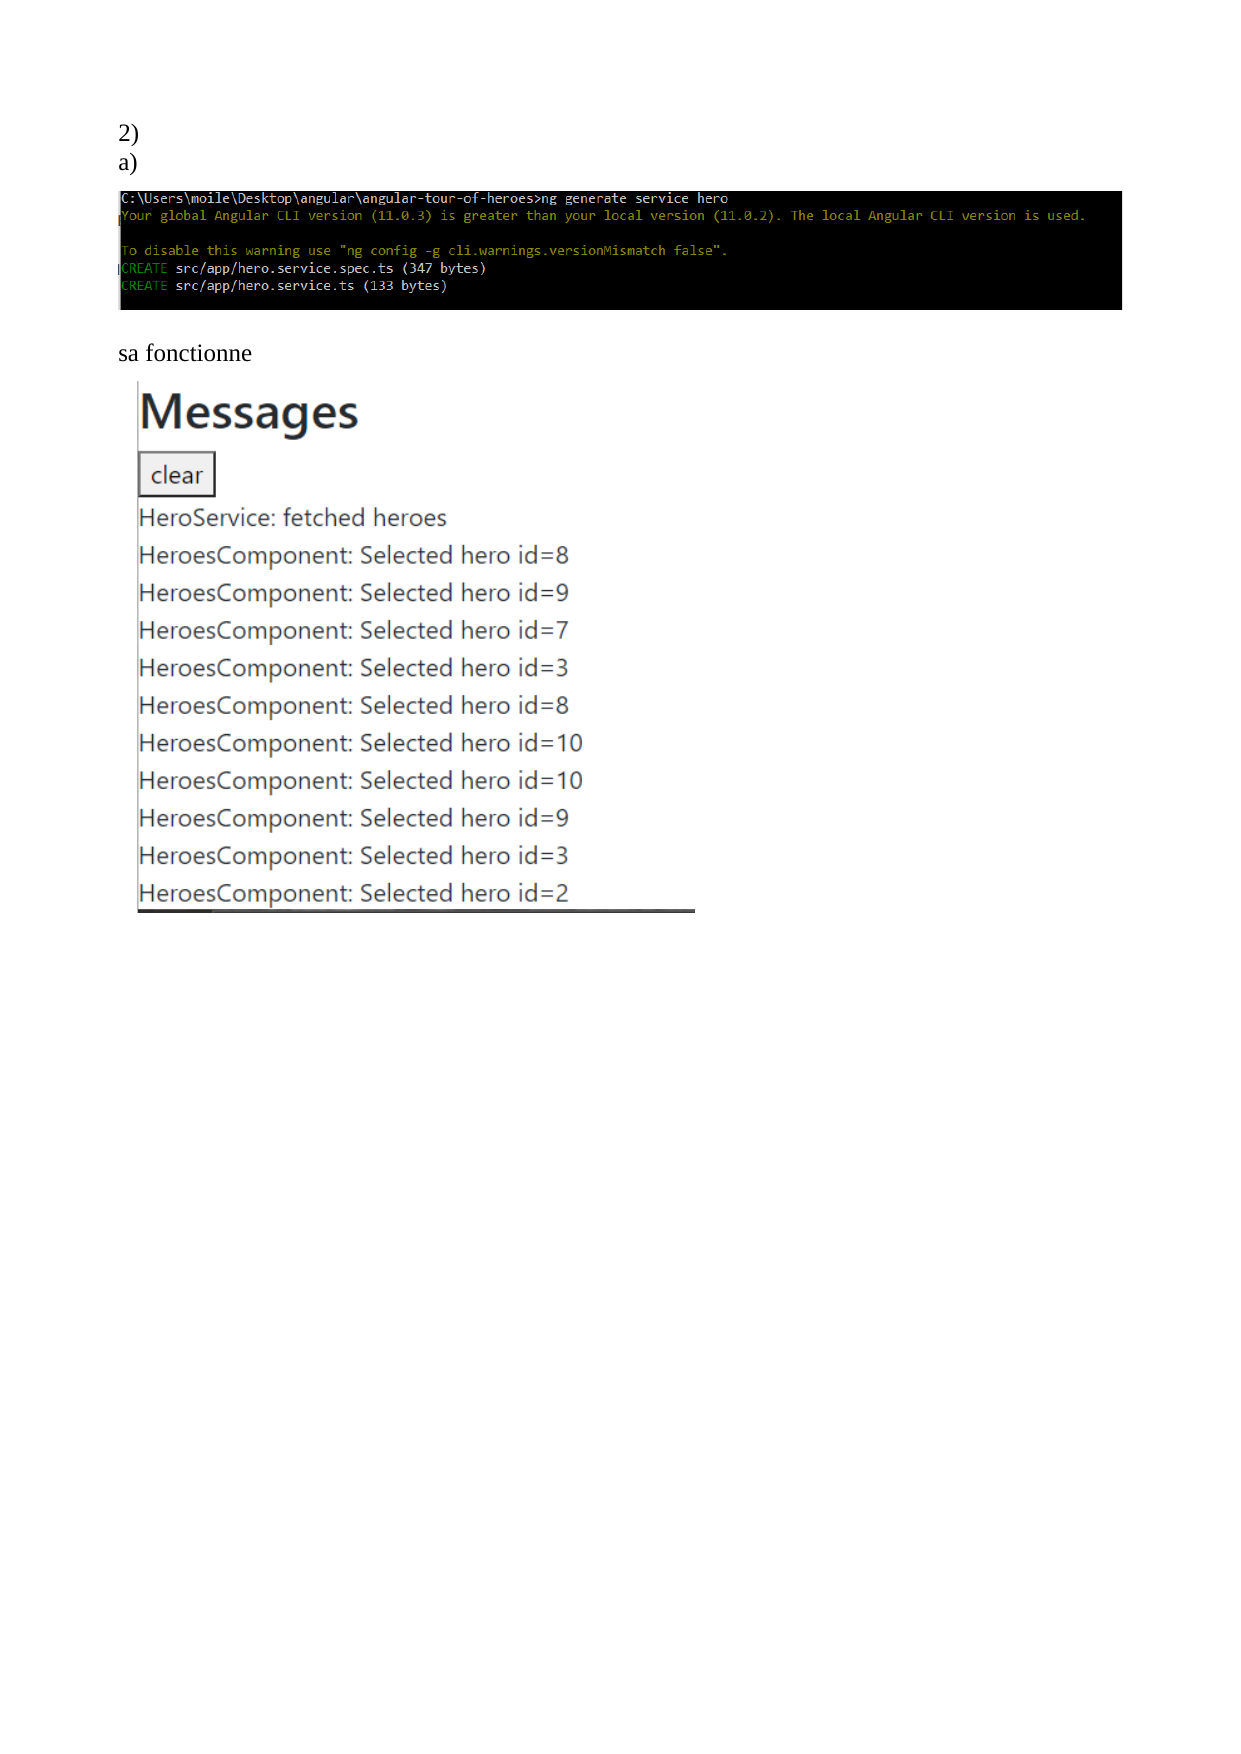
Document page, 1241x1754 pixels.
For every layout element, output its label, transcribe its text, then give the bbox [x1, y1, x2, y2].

text [118, 310, 1122, 338]
picture [118, 191, 1123, 310]
text sa fonctionne [118, 338, 1122, 367]
text a) [118, 147, 1122, 191]
text 2) [118, 118, 1122, 147]
picture [137, 381, 695, 913]
